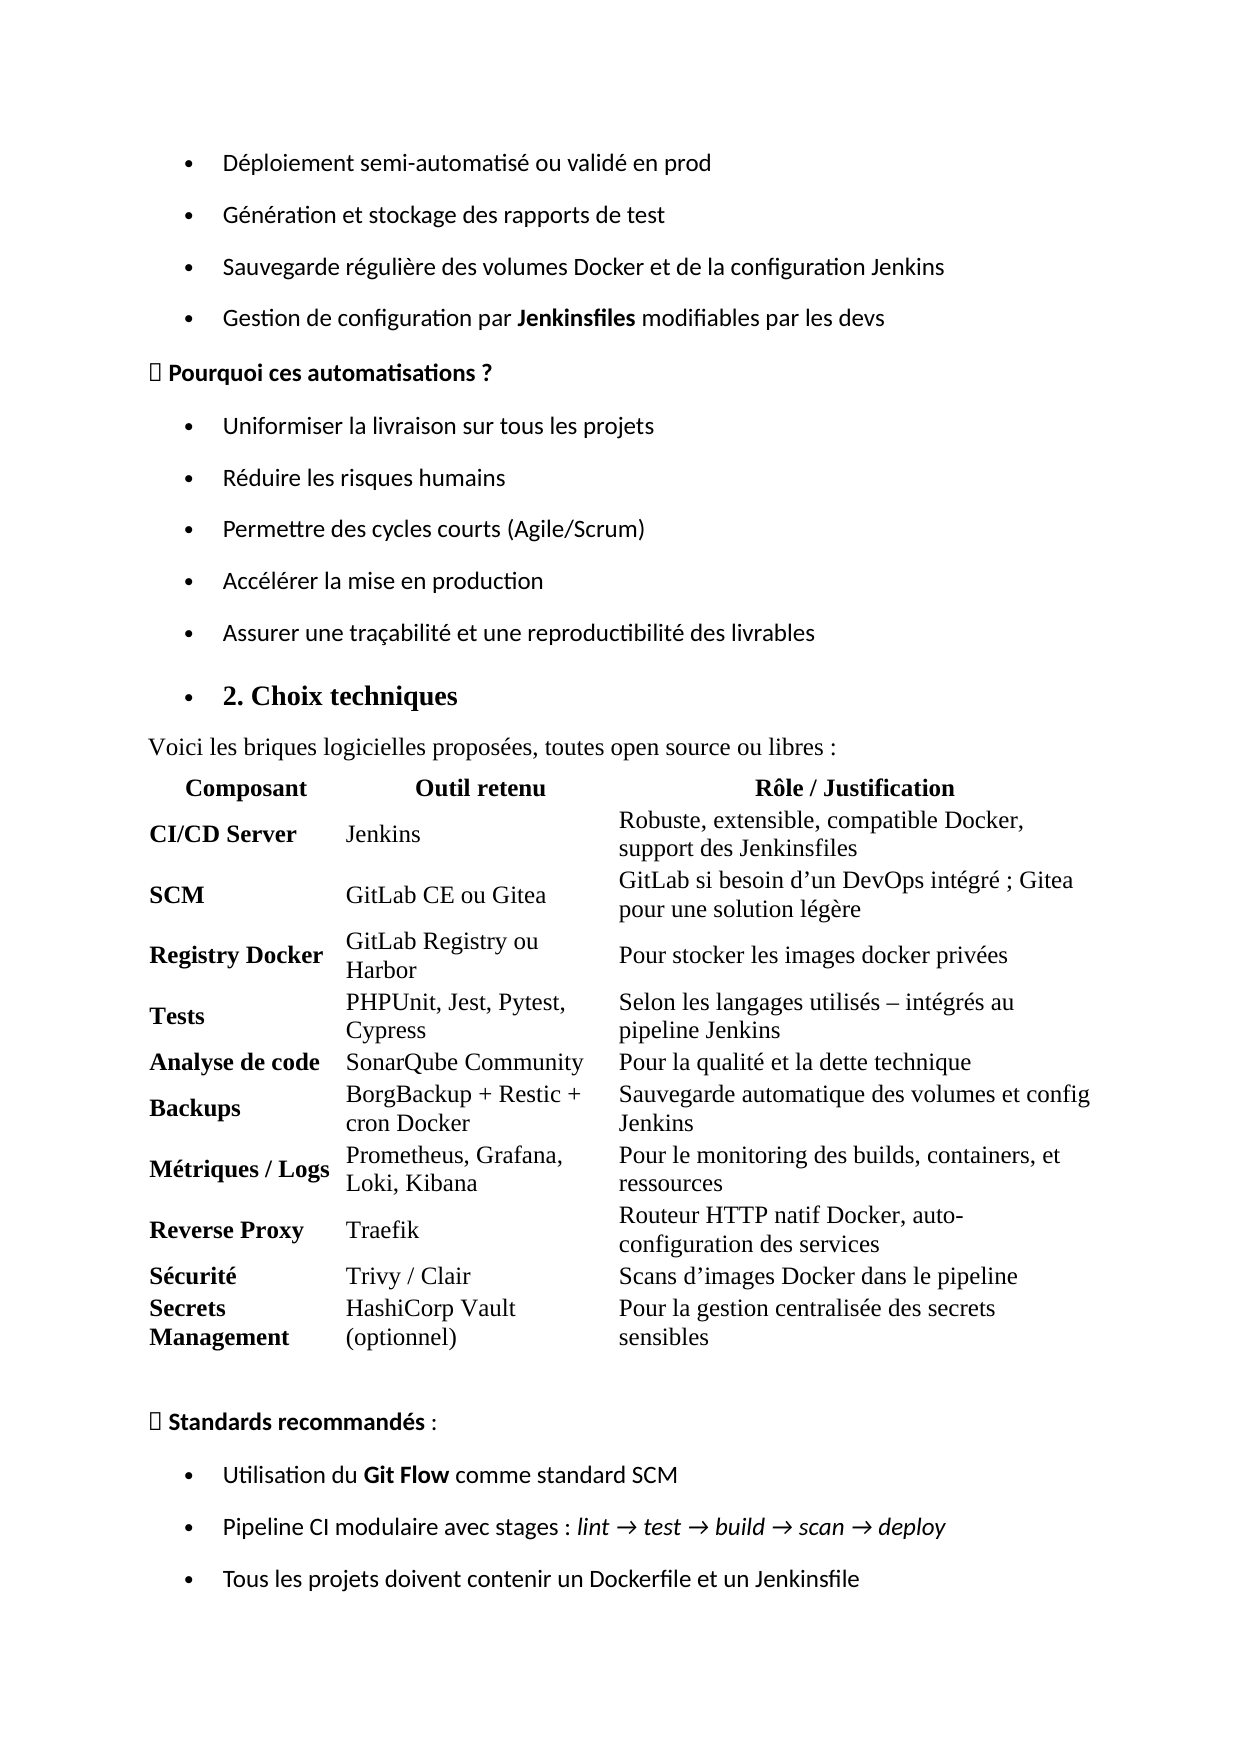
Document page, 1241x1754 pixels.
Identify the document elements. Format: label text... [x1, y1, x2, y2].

list Permettre des cycles courts (Agile/Scrum) [185, 513, 1093, 544]
table_cell Pour le monitoring des builds, containers, et ressources [617, 1138, 1093, 1199]
table_cell Sauvegarde automatique des volumes et config Jenkins [617, 1078, 1093, 1138]
table_cell Registry Docker [148, 924, 344, 985]
table_cell Pour la gestion centralisée des secrets sensibles [617, 1291, 1093, 1352]
table_cell GitLab CE ou Gitea [344, 864, 617, 924]
list Accélérer la mise en production [185, 565, 1093, 596]
table_cell Backups [148, 1078, 344, 1138]
table_cell BorgBackup + Restic + cron Docker [344, 1078, 617, 1138]
table_cell Prometheus, Grafana, Loki, Kibana [344, 1138, 617, 1199]
list Sauvegarde régulière des volumes Docker et de la configuration Jenkins [185, 251, 1093, 281]
list Tous les projets doivent contenir un Dockerfile et un Jenkinsfile [185, 1563, 1093, 1593]
table_cell Tests [148, 985, 344, 1046]
text 📌 Standards recommandés : [148, 1403, 1093, 1438]
list 2. Choix techniques [185, 679, 1093, 711]
table_cell Pour stocker les images docker privées [617, 924, 1093, 985]
table_cell Analyse de code [148, 1046, 344, 1077]
table_header Composant [148, 771, 344, 803]
table_cell Secrets Management [148, 1291, 344, 1352]
table_cell Traefik [344, 1199, 617, 1259]
table_cell SCM [148, 864, 344, 924]
table_cell Jenkins [344, 803, 617, 864]
list Uniformiser la livraison sur tous les projets [185, 410, 1093, 441]
table_cell Pour la qualité et la dette technique [617, 1046, 1093, 1077]
list Pipeline CI modulaire avec stages : lint → test → build → scan → deploy [185, 1511, 1093, 1542]
text Voici les briques logicielles proposées, toutes open source ou libres : [148, 732, 1093, 761]
list Déploiement semi-automatisé ou validé en prod [185, 148, 1093, 178]
table_cell GitLab si besoin d’un DevOps intégré ; Gitea pour une solution légère [617, 864, 1093, 924]
table_header Outil retenu [344, 771, 617, 803]
table_cell Trivy / Clair [344, 1259, 617, 1291]
list Utilisation du Git Flow comme standard SCM [185, 1459, 1093, 1490]
table_cell Selon les langages utilisés – intégrés au pipeline Jenkins [617, 985, 1093, 1046]
table_cell HashiCorp Vault (optionnel) [344, 1291, 617, 1352]
text 🎯 Pourquoi ces automatisations ? [148, 354, 1093, 388]
table_cell Routeur HTTP natif Docker, auto-configuration des services [617, 1199, 1093, 1259]
table_cell Sécurité [148, 1259, 344, 1291]
table_cell Robuste, extensible, compatible Docker, support des Jenkinsfiles [617, 803, 1093, 864]
table_cell Métriques / Logs [148, 1138, 344, 1199]
table_header Rôle / Justification [617, 771, 1093, 803]
table_cell SonarQube Community [344, 1046, 617, 1077]
list Génération et stockage des rapports de test [185, 199, 1093, 230]
list Gestion de configuration par Jenkinsfiles modifiables par les devs [185, 303, 1093, 333]
table_cell Scans d’images Docker dans le pipeline [617, 1259, 1093, 1291]
list Réduire les risques humains [185, 462, 1093, 492]
table_cell PHPUnit, Jest, Pytest, Cypress [344, 985, 617, 1046]
table_cell Reverse Proxy [148, 1199, 344, 1259]
table_cell GitLab Registry ou Harbor [344, 924, 617, 985]
list Assurer une traçabilité et une reproductibilité des livrables [185, 617, 1093, 647]
table_cell CI/CD Server [148, 803, 344, 864]
